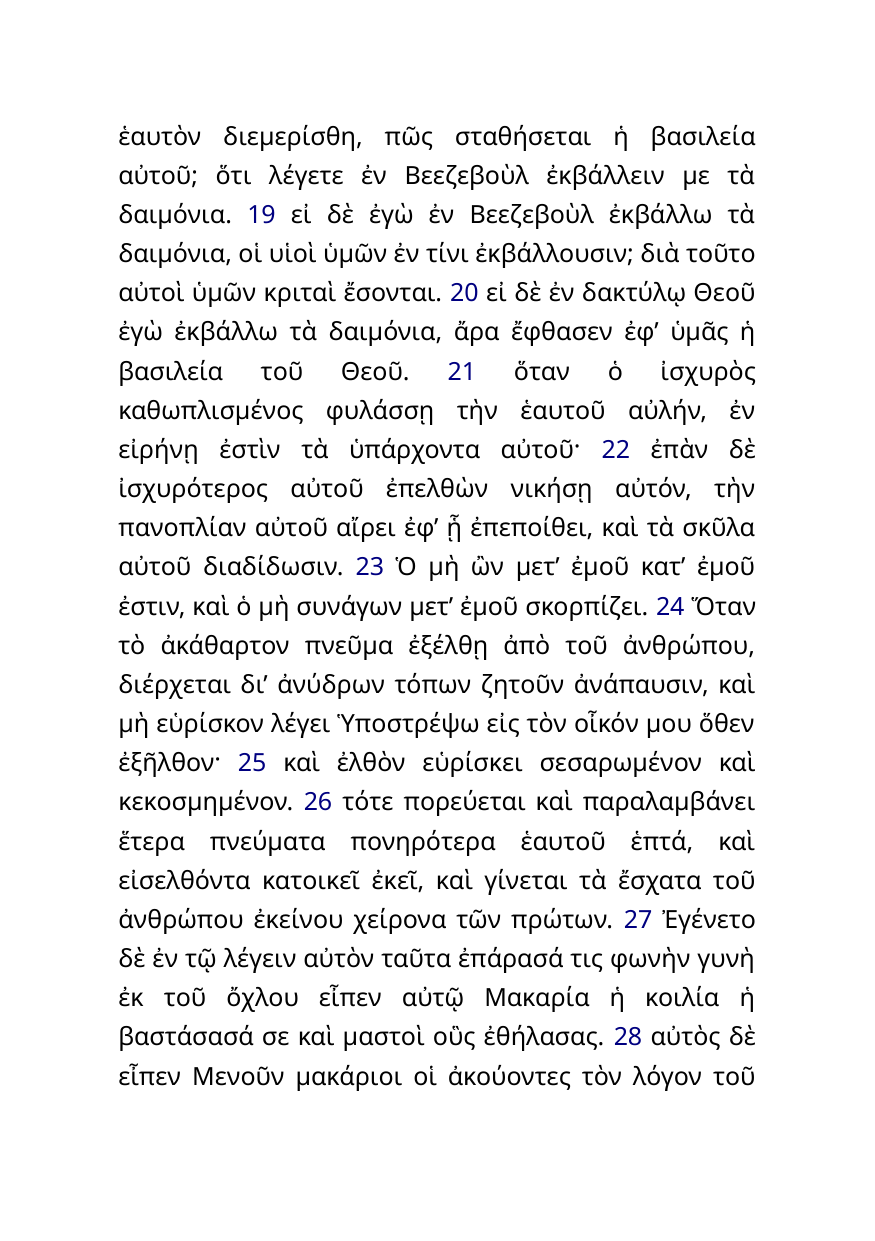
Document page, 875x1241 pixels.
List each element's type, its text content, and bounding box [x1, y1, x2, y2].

text ἑαυτὸν διεμερίσθη, πῶς σταθήσεται ἡ βασιλεία αὐτοῦ; ὅτι λέγετε ἐν Βεεζεβοὺλ ἐκβάλλειν με τὰ δαιμόνια. 19 εἰ δὲ ἐγὼ ἐν Βεεζεβοὺλ ἐκβάλλω τὰ δαιμόνια, οἱ υἱοὶ ὑμῶν ἐν τίνι ἐκβάλλουσιν; διὰ τοῦτο αὐτοὶ ὑμῶν κριταὶ ἔσονται. 20 εἰ δὲ ἐν δακτύλῳ Θεοῦ ἐγὼ ἐκβάλλω τὰ δαιμόνια, ἄρα ἔφθασεν ἐφ’ ὑμᾶς ἡ βασιλεία τοῦ Θεοῦ. 21 ὅταν ὁ ἰσχυρὸς καθωπλισμένος φυλάσσῃ τὴν ἑαυτοῦ αὐλήν, ἐν εἰρήνῃ ἐστὶν τὰ ὑπάρχοντα αὐτοῦ· 22 ἐπὰν δὲ ἰσχυρότερος αὐτοῦ ἐπελθὼν νικήσῃ αὐτόν, τὴν πανοπλίαν αὐτοῦ αἴρει ἐφ’ ᾗ ἐπεποίθει, καὶ τὰ σκῦλα αὐτοῦ διαδίδωσιν. 23 Ὁ μὴ ὢν μετ’ ἐμοῦ κατ’ ἐμοῦ ἐστιν, καὶ ὁ μὴ συνάγων μετ’ ἐμοῦ σκορπίζει. 24 Ὅταν τὸ ἀκάθαρτον πνεῦμα ἐξέλθῃ ἀπὸ τοῦ ἀνθρώπου, διέρχεται δι’ ἀνύδρων τόπων ζητοῦν ἀνάπαυσιν, καὶ μὴ εὑρίσκον λέγει Ὑποστρέψω εἰς τὸν οἶκόν μου ὅθεν ἐξῆλθον· 25 καὶ ἐλθὸν εὑρίσκει σεσαρωμένον καὶ κεκοσμημένον. 26 τότε πορεύεται καὶ παραλαμβάνει ἕτερα πνεύματα πονηρότερα ἑαυτοῦ ἑπτά, καὶ εἰσελθόντα κατοικεῖ ἐκεῖ, καὶ γίνεται τὰ ἔσχατα τοῦ ἀνθρώπου ἐκείνου χείρονα τῶν πρώτων. 27 Ἐγένετο δὲ ἐν τῷ λέγειν αὐτὸν ταῦτα ἐπάρασά τις φωνὴν γυνὴ ἐκ τοῦ ὄχλου εἶπεν αὐτῷ Μακαρία ἡ κοιλία ἡ βαστάσασά σε καὶ μαστοὶ οὓς ἐθήλασας. 28 αὐτὸς δὲ εἶπεν Μενοῦν μακάριοι οἱ ἀκούοντες τὸν λόγον τοῦ [118, 118, 756, 1092]
